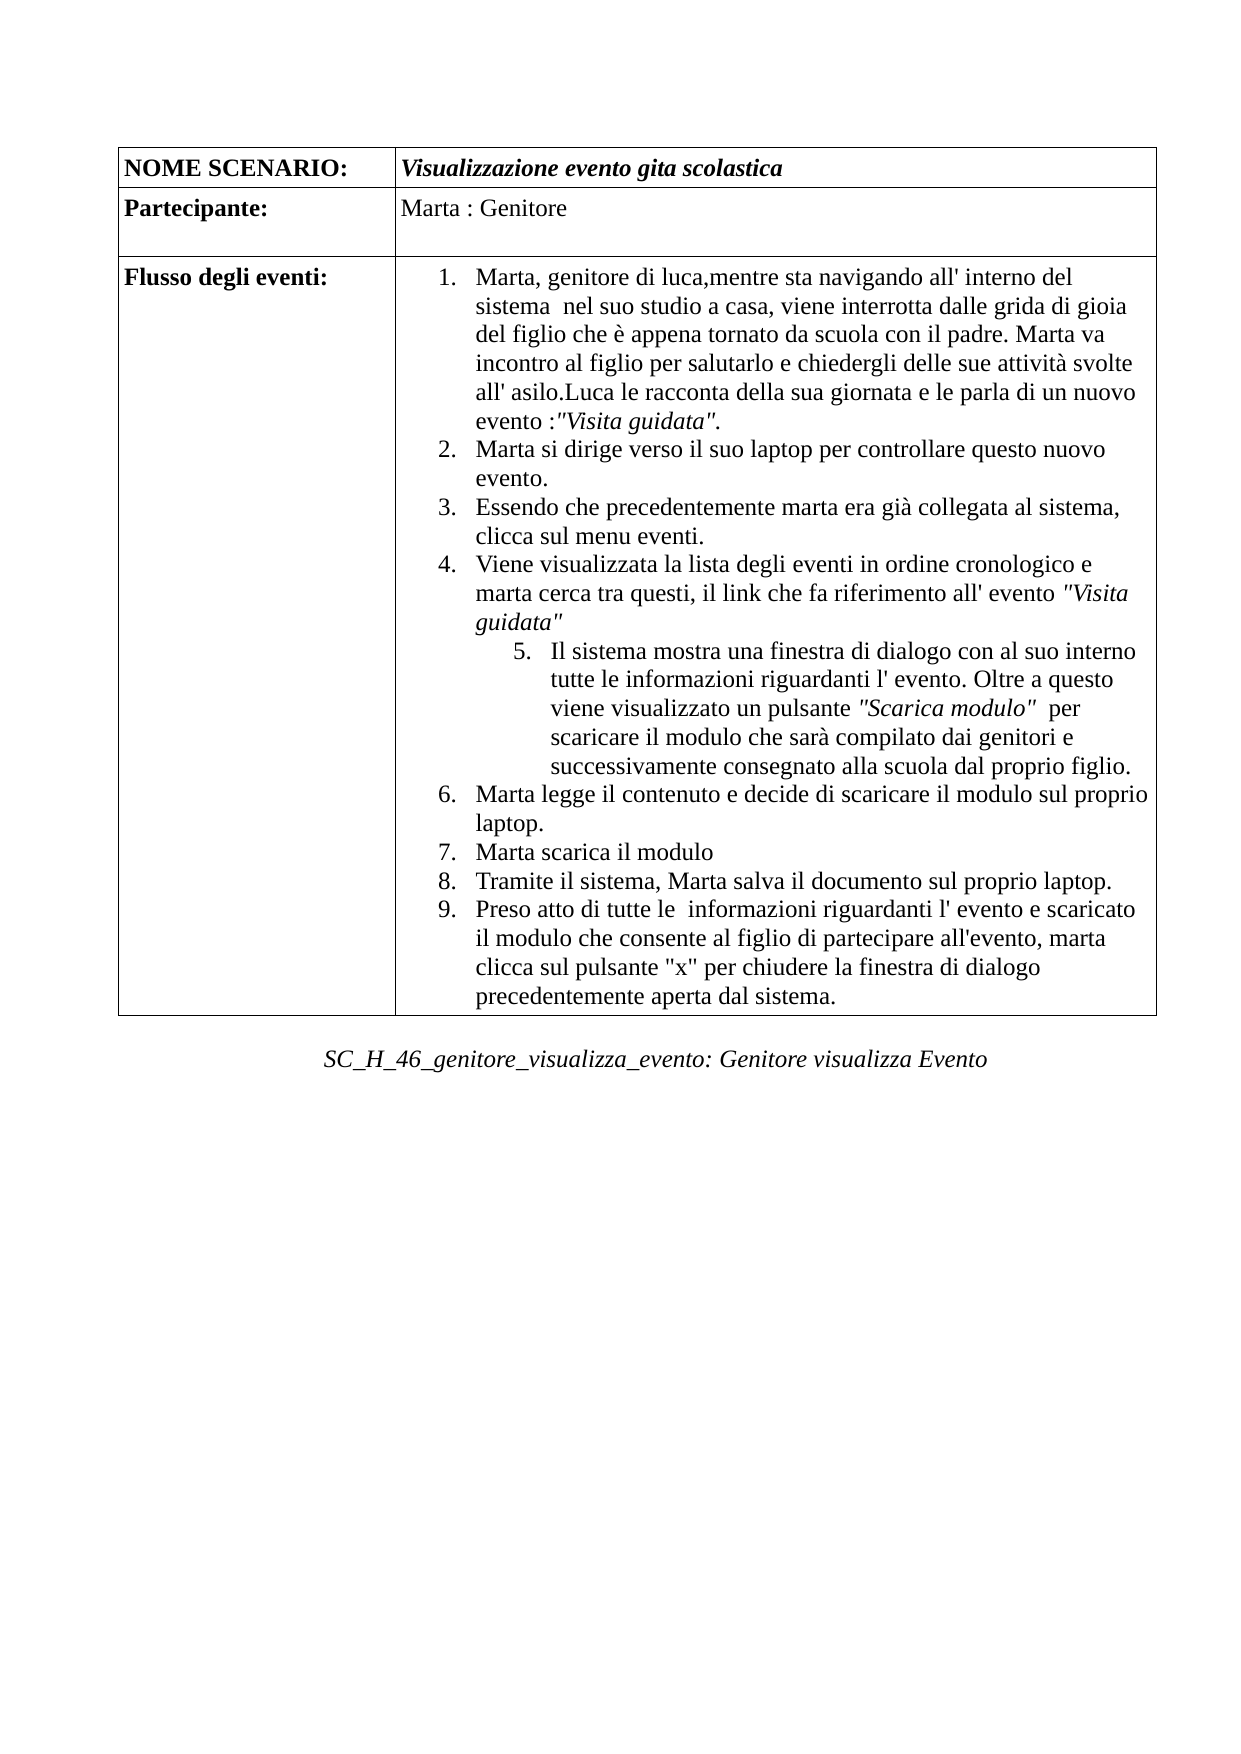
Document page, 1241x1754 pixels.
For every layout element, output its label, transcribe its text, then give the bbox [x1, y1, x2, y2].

table_cell Marta : Genitore [396, 188, 1156, 256]
table_header NOME SCENARIO: [119, 148, 395, 187]
table_cell Flusso degli eventi: [119, 257, 395, 1015]
table_header Visualizzazione evento gita scolastica [396, 148, 1156, 187]
table_cell Marta, genitore di luca,mentre sta navigando all' interno del sistema nel suo studio a casa, viene interrotta dalle grida di gioia del figlio che è appena tornato da scuola con il padre. Marta va incontro al figlio per salutarlo e chiedergli delle sue attività svolte all' asilo.Luca le racconta della sua giornata e le parla di un nuovo evento :"Visita guidata". Marta si dirige verso il suo laptop per controllare questo nuovo evento. Essendo che precedentemente marta era già collegata al sistema, clicca sul menu eventi. Viene visualizzata la lista degli eventi in ordine cronologico e marta cerca tra questi, il link che fa riferimento all' evento "Visita guidata" Il sistema mostra una finestra di dialogo con al suo interno tutte le informazioni riguardanti l' evento. Oltre a questo viene visualizzato un pulsante "Scarica modulo" per scaricare il modulo che sarà compilato dai genitori e successivamente consegnato alla scuola dal proprio figlio. Marta legge il contenuto e decide di scaricare il modulo sul proprio laptop. Marta scarica il modulo Tramite il sistema, Marta salva il documento sul proprio laptop. Preso atto di tutte le informazioni riguardanti l' evento e scaricato il modulo che consente al figlio di partecipare all'evento, marta clicca sul pulsante "x" per chiudere la finestra di dialogo precedentemente aperta dal sistema. [396, 257, 1156, 1015]
text SC_H_46_genitore_visualizza_evento: Genitore visualizza Evento [118, 1044, 1122, 1073]
table_cell Partecipante: [119, 188, 395, 256]
